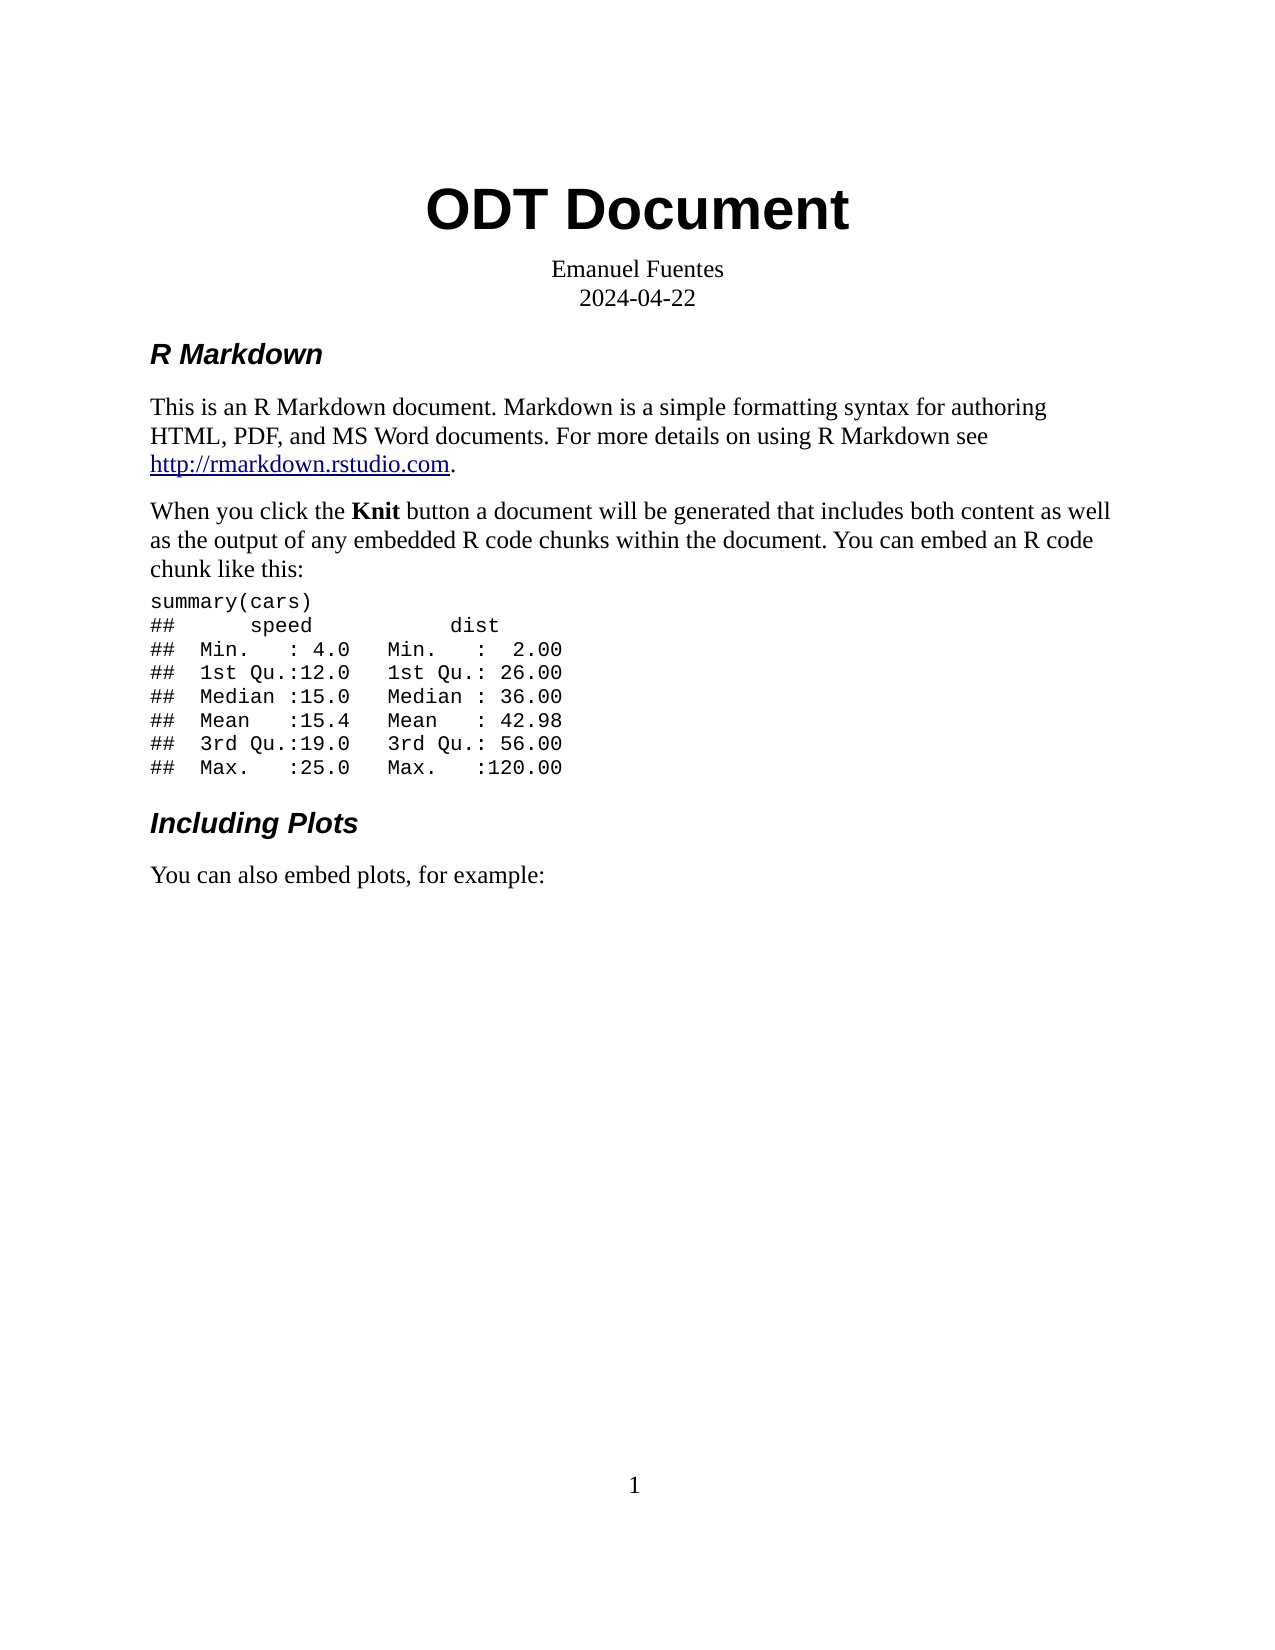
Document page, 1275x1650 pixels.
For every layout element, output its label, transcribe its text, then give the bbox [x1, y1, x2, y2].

text ## 1st Qu.:12.0 1st Qu.: 26.00 [150, 662, 1125, 686]
text ## Min. : 4.0 Min. : 2.00 [150, 639, 1125, 662]
text Emanuel Fuentes [150, 254, 1125, 283]
text ## 3rd Qu.:19.0 3rd Qu.: 56.00 [150, 733, 1125, 757]
text ## Median :15.0 Median : 36.00 [150, 686, 1125, 710]
text ## Max. :25.0 Max. :120.00 [150, 757, 1125, 781]
text ## speed dist [150, 615, 1125, 639]
text 2024-04-22 [150, 283, 1125, 312]
subtitle R Markdown [150, 337, 1125, 371]
title ODT Document [150, 175, 1125, 242]
text summary(cars) [150, 591, 1125, 615]
text ## Mean :15.4 Mean : 42.98 [150, 710, 1125, 733]
text This is an R Markdown document. Markdown is a simple formatting syntax for authoring HTML, PDF, and MS Word documents. For more details on using R Markdown see http://rmarkdown.rstudio.com. [150, 392, 1125, 478]
subtitle Including Plots [150, 806, 1125, 839]
text When you click the Knit button a document will be generated that includes both content as well as the output of any embedded R code chunks within the document. You can embed an R code chunk like this: [150, 496, 1125, 582]
text You can also embed plots, for example: [150, 861, 1125, 889]
